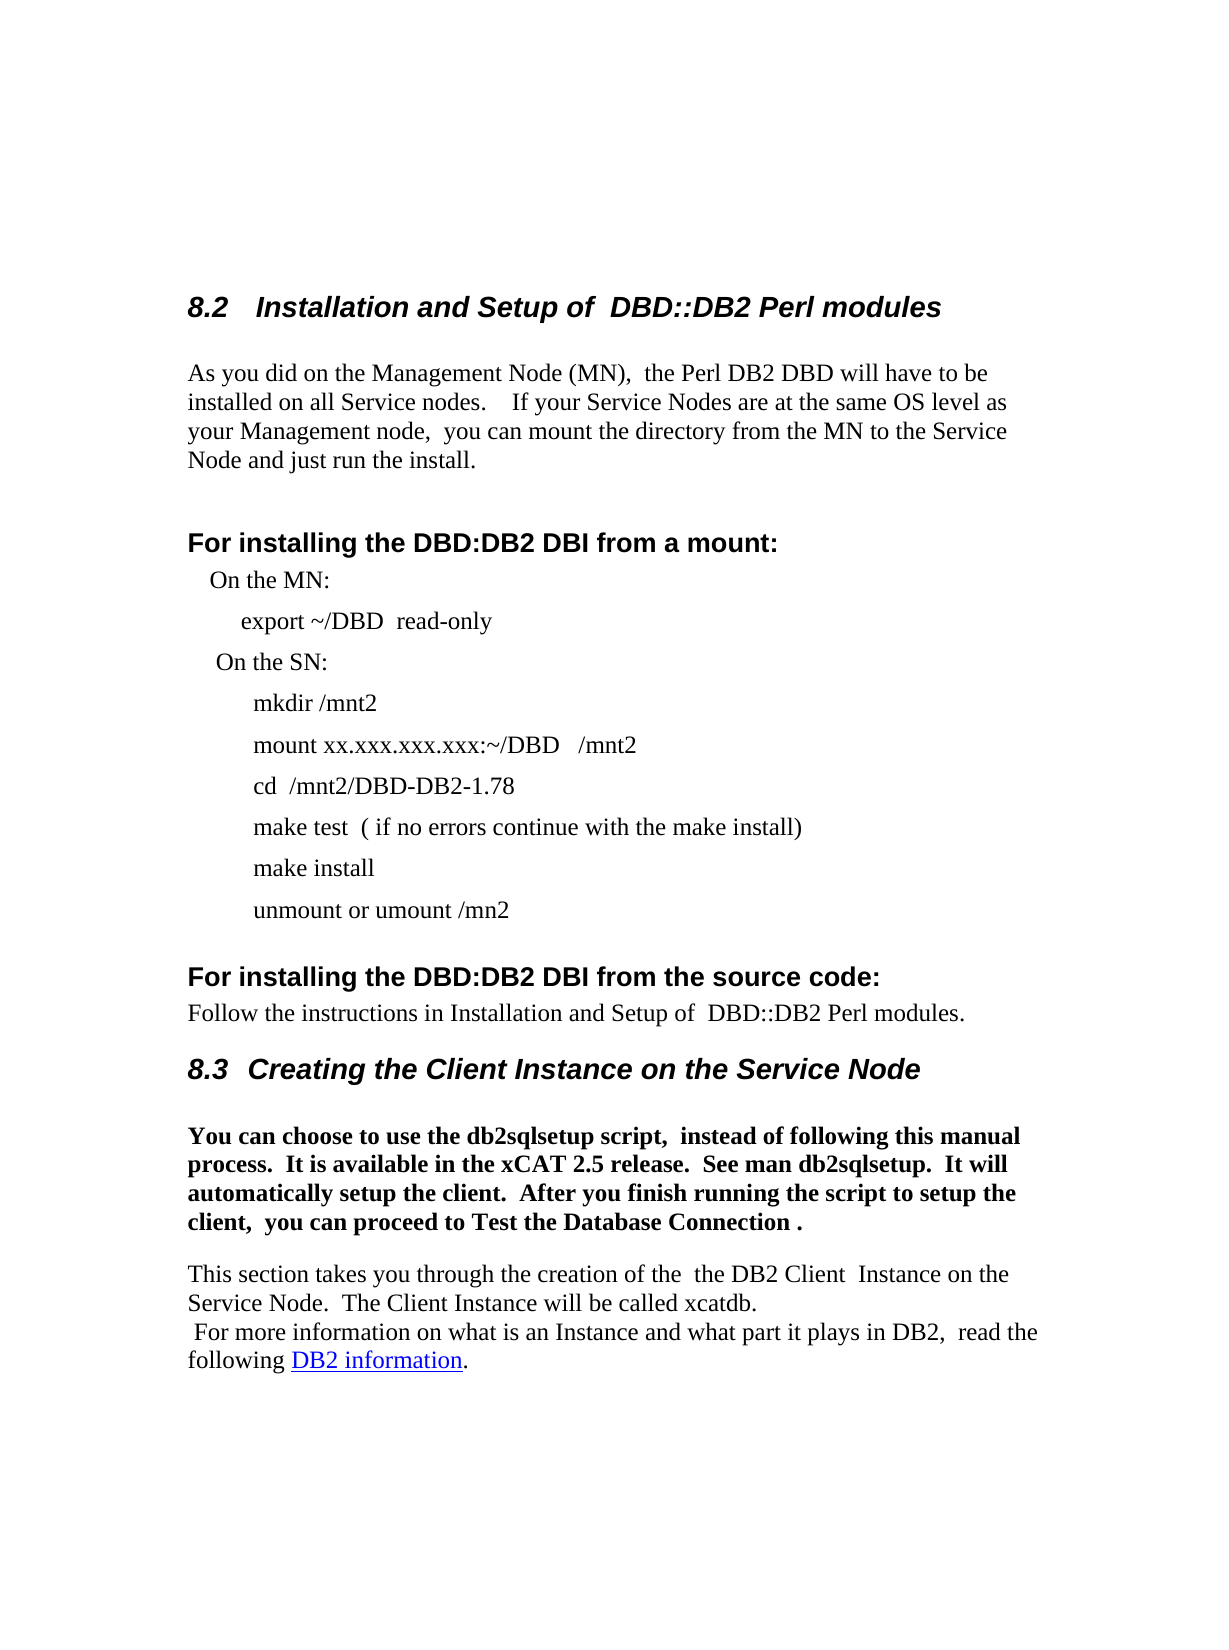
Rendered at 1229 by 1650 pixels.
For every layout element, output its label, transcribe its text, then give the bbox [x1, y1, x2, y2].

text cd /mnt2/DBD-DB2-1.78 [187, 771, 1041, 800]
text mount xx.xxx.xxx.xxx:~/DBD /mnt2 [187, 730, 1041, 758]
text You can choose to use the db2sqlsetup script, instead of following this manual process. It is available in the xCAT 2.5 release. See man db2sqlsetup. It will automatically setup the client. After you finish running the script to setup the client, you can proceed to Test the Database Connection . [187, 1121, 1041, 1236]
subtitle For installing the DBD:DB2 DBI from a mount: [187, 527, 1041, 558]
text mkdir /mnt2 [187, 688, 1041, 717]
text As you did on the Management Node (MN), the Perl DB2 DBD will have to be installed on all Service nodes. If your Service Nodes are at the same OS level as your Management node, you can mount the directory from the MN to the Service Node and just run the install. [187, 358, 1041, 473]
text This section takes you through the creation of the the DB2 Client Instance on the Service Node. The Client Instance will be called xcatdb. [187, 1259, 1041, 1317]
text On the SN: [187, 647, 1041, 676]
text export ~/DBD read-only [187, 606, 1041, 635]
text For more information on what is an Instance and what part it plays in DB2, read the following DB2 information. [187, 1317, 1041, 1374]
text On the MN: [187, 565, 1041, 593]
text unmount or umount /mn2 [187, 895, 1041, 923]
subtitle Installation and Setup of DBD::DB2 Perl modules [187, 290, 1041, 323]
subtitle For installing the DBD:DB2 DBI from the source code: [187, 961, 1041, 992]
text Follow the instructions in Installation and Setup of DBD::DB2 Perl modules. [187, 998, 1041, 1027]
subtitle Creating the Client Instance on the Service Node [187, 1052, 1041, 1086]
text make install [187, 853, 1041, 882]
text make test ( if no errors continue with the make install) [187, 812, 1041, 841]
